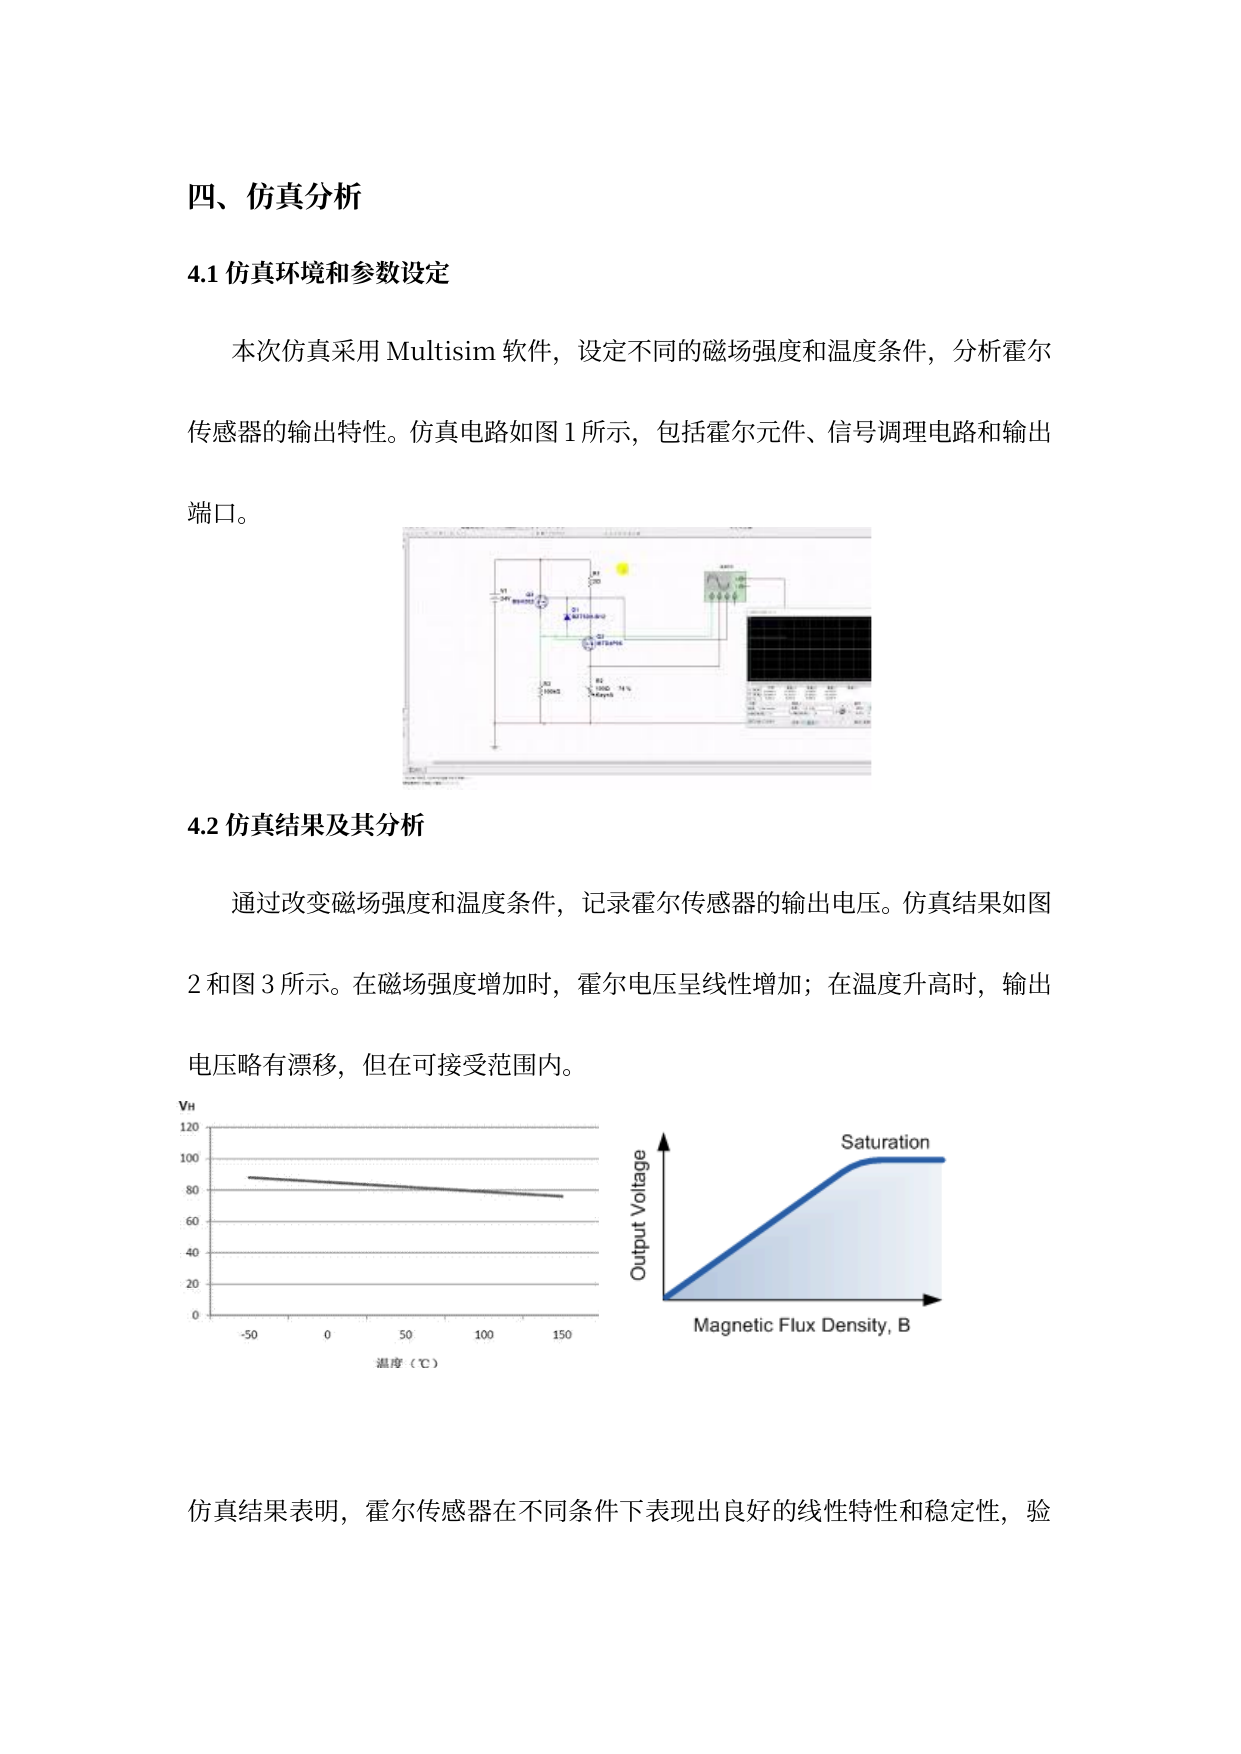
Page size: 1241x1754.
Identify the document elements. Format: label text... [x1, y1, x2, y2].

picture [173, 1101, 973, 1368]
subtitle 4.2 仿真结果及其分析 [187, 792, 1053, 857]
text 通过改变磁场强度和温度条件，记录霍尔传感器的输出电压。仿真结果如图2和图3所示。在磁场强度增加时，霍尔电压呈线性增加；在温度升高时，输出电压略有漂移，但在可接受范围内。 [187, 869, 1053, 1097]
picture [402, 527, 872, 790]
subtitle 四、仿真分析 [187, 162, 1053, 227]
subtitle 4.1 仿真环境和参数设定 [187, 239, 1053, 304]
text 本次仿真采用Multisim软件，设定不同的磁场强度和温度条件，分析霍尔传感器的输出特性。仿真电路如图1所示，包括霍尔元件、信号调理电路和输出端口。 [187, 317, 1053, 544]
text 仿真结果表明，霍尔传感器在不同条件下表现出良好的线性特性和稳定性，验 [187, 1120, 1053, 1543]
